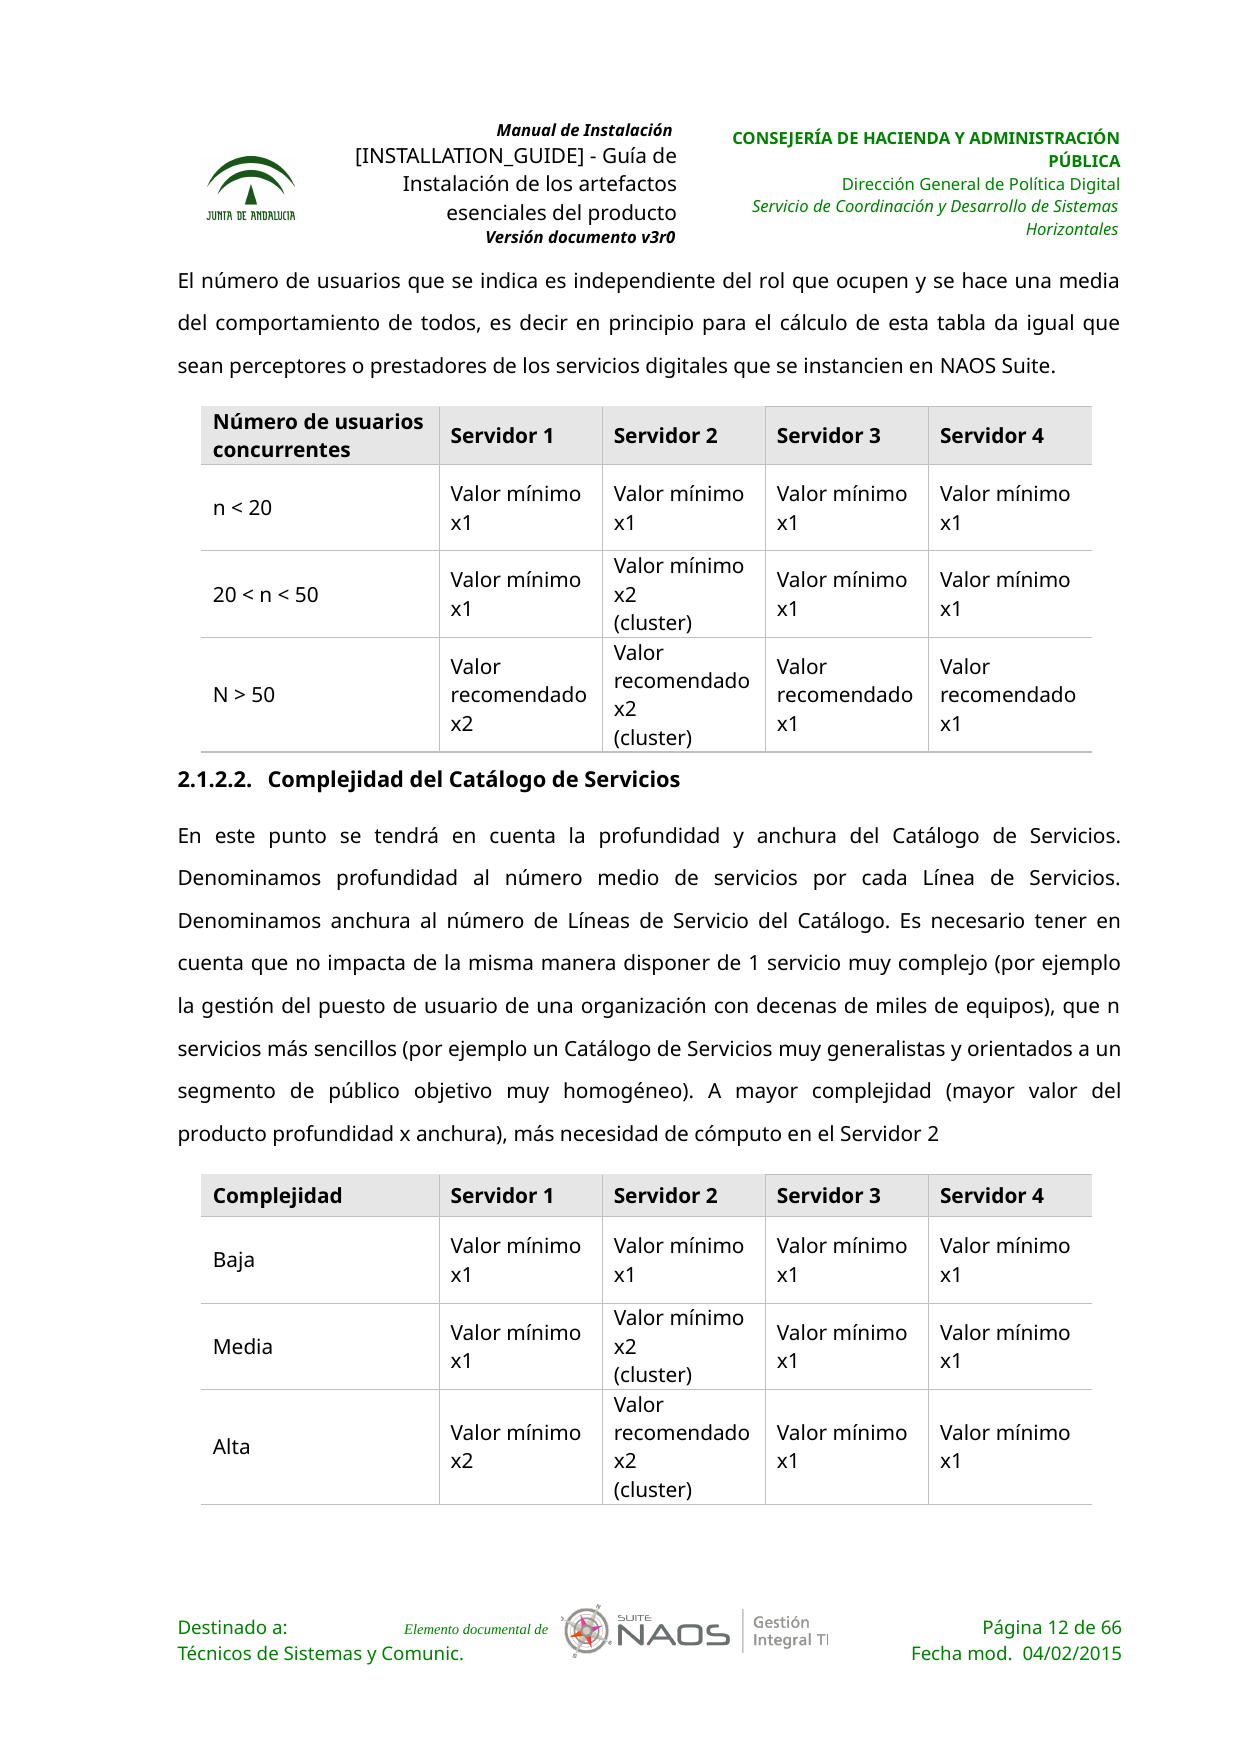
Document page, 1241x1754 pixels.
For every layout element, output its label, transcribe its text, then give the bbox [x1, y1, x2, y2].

table_cell Valor mínimo x1 [440, 1217, 602, 1302]
table_cell Valor mínimo x1 [766, 465, 928, 550]
table_header Servidor 2 [602, 1174, 765, 1216]
table_cell Alta [201, 1390, 439, 1503]
table_header Servidor 4 [929, 1175, 1092, 1216]
subtitle Complejidad del Catálogo de Servicios [177, 764, 1122, 794]
table_cell Valor mínimo x1 [603, 465, 765, 550]
table_cell Valor mínimo x1 [929, 551, 1092, 637]
table_cell Valor mínimo x1 [929, 1217, 1092, 1302]
table_cell Valor mínimo x1 [766, 1304, 928, 1389]
table_cell Valor mínimo x1 [440, 551, 602, 637]
table_cell Valor mínimo x1 [766, 1217, 928, 1302]
table_cell Valor recomendado x1 [766, 638, 928, 751]
table_cell Valor mínimo x1 [603, 1217, 765, 1302]
table_cell Valor recomendado x2 (cluster) [603, 638, 765, 751]
table_cell Valor mínimo x1 [440, 1304, 602, 1389]
table_cell Baja [201, 1217, 439, 1302]
table_cell Valor recomendado x2 (cluster) [603, 1390, 765, 1503]
table_cell Valor mínimo x1 [440, 465, 602, 550]
table_header Complejidad [201, 1174, 439, 1216]
table_header Servidor 4 [929, 407, 1092, 464]
table_header Servidor 3 [766, 1175, 928, 1216]
table_cell Media [201, 1304, 439, 1389]
picture [201, 156, 298, 224]
text En este punto se tendrá en cuenta la profundidad y anchura del Catálogo de Servicios. Denominamos profundidad al número medio de servicios por cada Línea de Servicios. Denominamos anchura al número de Líneas de Servicio del Catálogo. Es necesario tener en cuenta que no impacta de la misma manera disponer de 1 servicio muy complejo (por ejemplo la gestión del puesto de usuario de una organización con decenas de miles de equipos), que n servicios más sencillos (por ejemplo un Catálogo de Servicios muy generalistas y orientados a un segmento de público objetivo muy homogéneo). A mayor complejidad (mayor valor del producto profundidad x anchura), más necesidad de cómputo en el Servidor 2 [177, 821, 1122, 1147]
table_cell Valor mínimo x2 [440, 1390, 602, 1503]
table_cell n < 20 [201, 465, 439, 550]
table_cell 20 < n < 50 [201, 551, 439, 637]
table_cell Valor mínimo x2 (cluster) [603, 1304, 765, 1389]
table_cell Valor mínimo x1 [766, 1390, 928, 1503]
table_cell Valor recomendado x2 [440, 638, 602, 751]
table_cell Valor recomendado x1 [929, 638, 1092, 751]
table_cell Valor mínimo x1 [929, 1390, 1092, 1503]
text El número de usuarios que se indica es independiente del rol que ocupen y se hace una media del comportamiento de todos, es decir en principio para el cálculo de esta tabla da igual que sean perceptores o prestadores de los servicios digitales que se instancien en NAOS Suite. [177, 266, 1122, 379]
table_cell Valor mínimo x1 [766, 551, 928, 637]
table_header Servidor 3 [766, 407, 928, 464]
table_cell N > 50 [201, 638, 439, 751]
table_header Servidor 2 [602, 406, 765, 464]
table_cell Valor mínimo x1 [929, 465, 1092, 550]
table_header Servidor 1 [439, 406, 602, 464]
picture [560, 1604, 829, 1658]
table_header Servidor 1 [439, 1174, 602, 1216]
table_header Número de usuarios concurrentes [201, 406, 439, 464]
table_cell Valor mínimo x2 (cluster) [603, 551, 765, 637]
table_cell Valor mínimo x1 [929, 1304, 1092, 1389]
